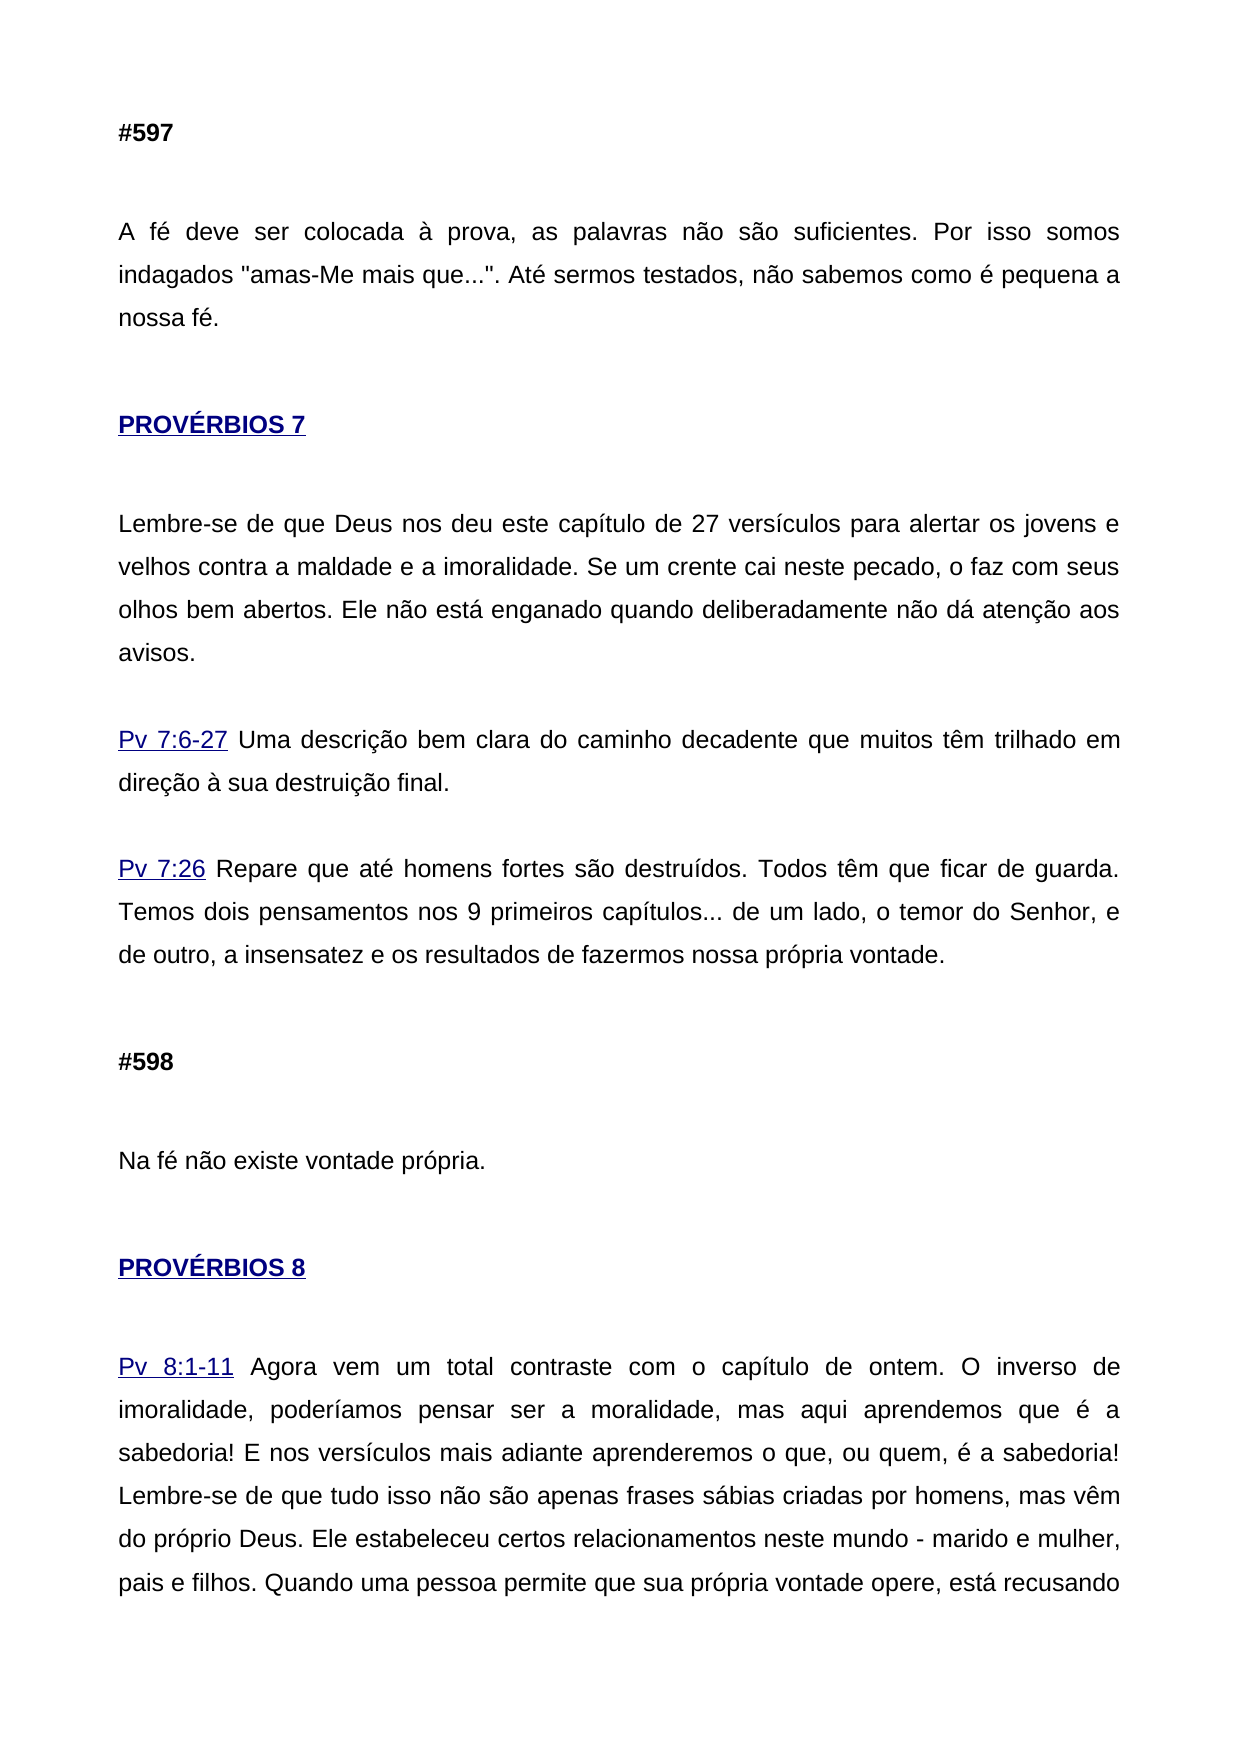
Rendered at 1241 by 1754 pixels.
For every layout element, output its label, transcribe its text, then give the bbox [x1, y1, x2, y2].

text A fé deve ser colocada à prova, as palavras não são suficientes. Por isso somos indagados "amas-Me mais que...". Até sermos testados, não sabemos como é pequena a nossa fé. [118, 217, 1122, 332]
subtitle #598 [118, 1047, 1122, 1076]
subtitle PROVÉRBIOS 8 [118, 1253, 1122, 1282]
text Na fé não existe vontade própria. [118, 1146, 1122, 1175]
subtitle PROVÉRBIOS 7 [118, 410, 1122, 439]
text Pv 7:26 Repare que até homens fortes são destruídos. Todos têm que ficar de guarda. Temos dois pensamentos nos 9 primeiros capítulos... de um lado, o temor do Senhor, e de outro, a insensatez e os resultados de fazermos nossa própria vontade. [118, 854, 1122, 969]
text Pv 7:6-27 Uma descrição bem clara do caminho decadente que muitos têm trilhado em direção à sua destruição final. [118, 724, 1122, 796]
text Lembre-se de que Deus nos deu este capítulo de 27 versículos para alertar os jovens e velhos contra a maldade e a imoralidade. Se um crente cai neste pecado, o faz com seus olhos bem abertos. Ele não está enganado quando deliberadamente não dá atenção aos avisos. [118, 509, 1122, 667]
subtitle #597 [118, 118, 1122, 147]
text Pv 8:1-11 Agora vem um total contraste com o capítulo de ontem. O inverso de imoralidade, poderíamos pensar ser a moralidade, mas aqui aprendemos que é a sabedoria! E nos versículos mais adiante aprenderemos o que, ou quem, é a sabedoria! Lembre-se de que tudo isso não são apenas frases sábias criadas por homens, mas vêm do próprio Deus. Ele estabeleceu certos relacionamentos neste mundo - marido e mulher, pais e filhos. Quando uma pessoa permite que sua própria vontade opere, está recusando [118, 1352, 1122, 1596]
